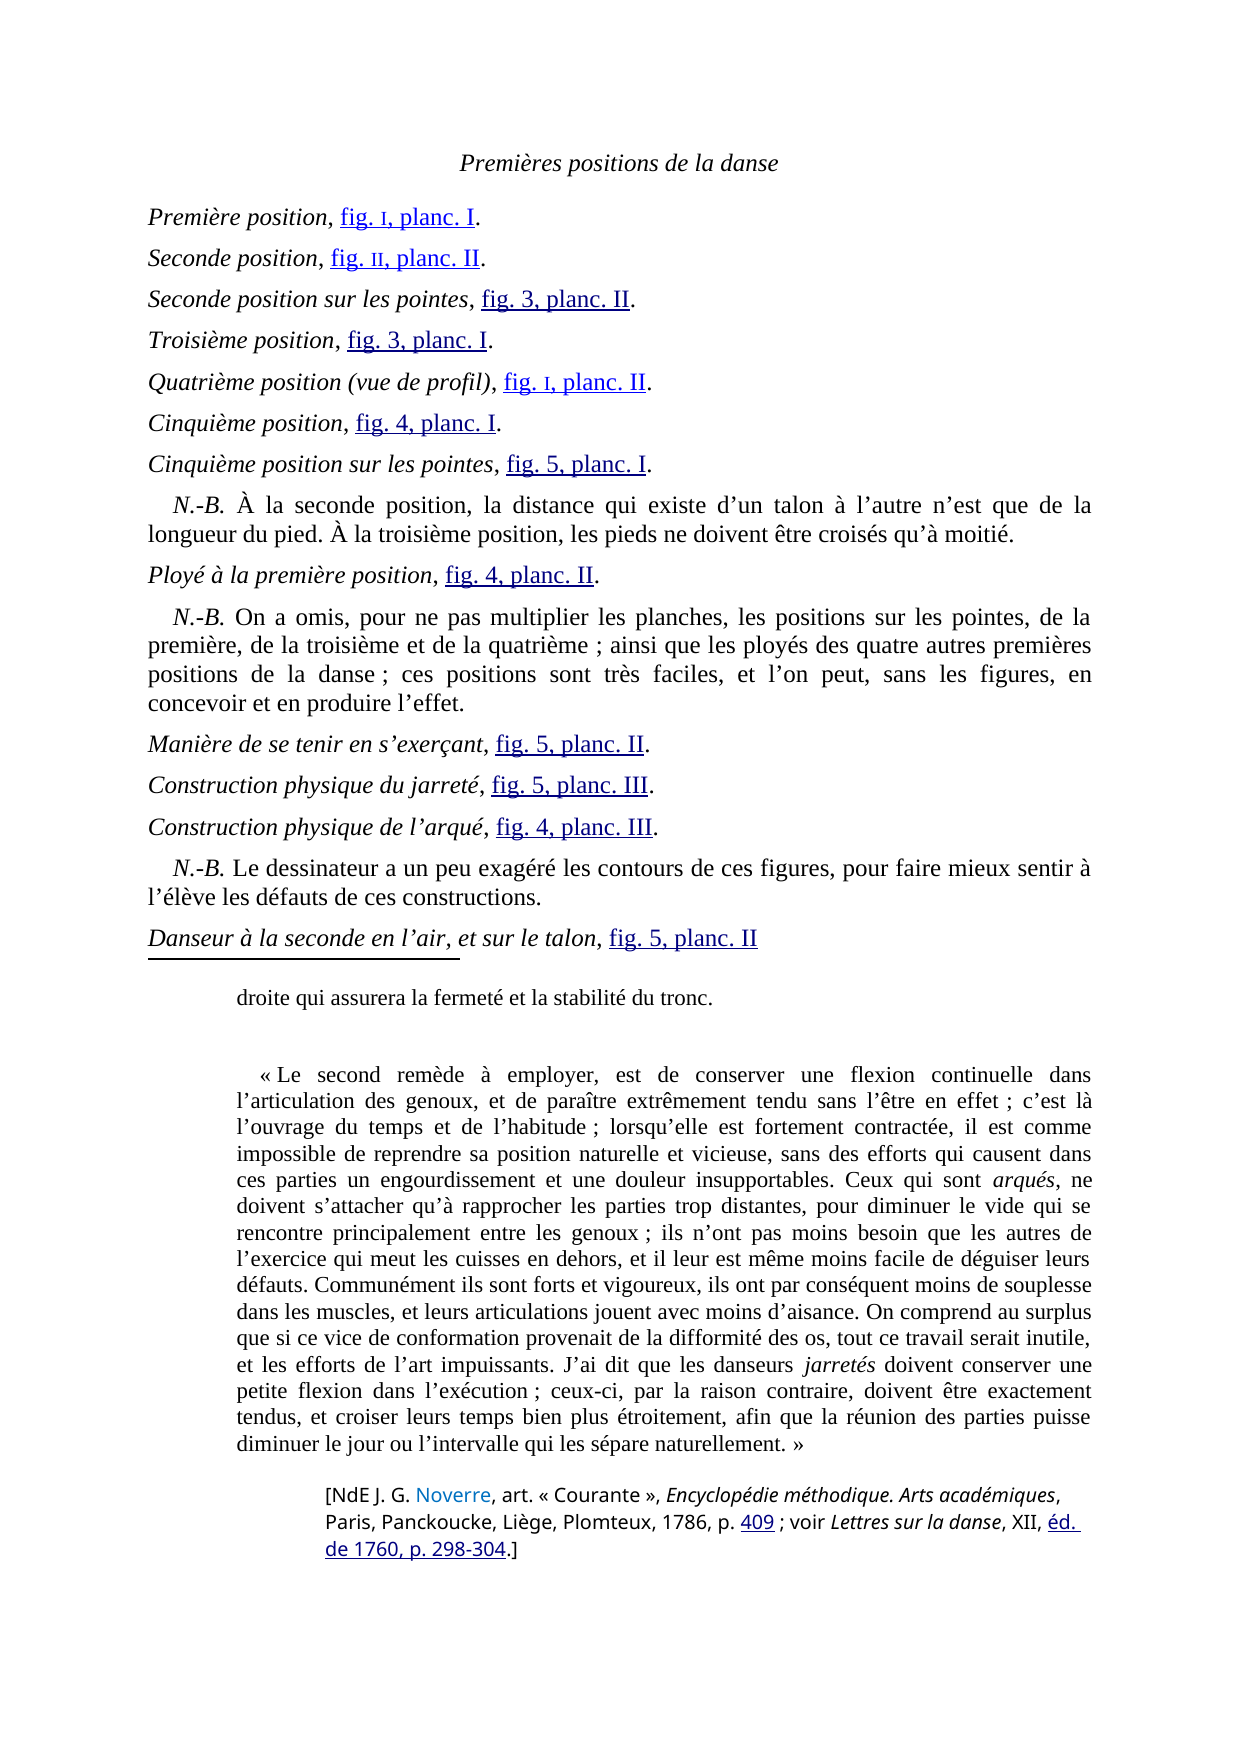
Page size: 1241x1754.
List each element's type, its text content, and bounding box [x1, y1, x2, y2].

text N.-B. On a omis, pour ne pas multiplier les planches, les positions sur les pointes, de la première, de la troisième et de la quatrième ; ainsi que les ployés des quatre autres premières positions de la danse ; ces positions sont très faciles, et l’on peut, sans les figures, en concevoir et en produire l’effet. [148, 602, 1093, 717]
list Ployé à la première position, fig. 4, planc. II. [148, 560, 1093, 589]
list Première position, fig. i, planc. I. [148, 202, 1093, 230]
list Seconde position, fig. ii, planc. II. [148, 243, 1093, 272]
list Construction physique du jarreté, fig. 5, planc. III. [148, 770, 1093, 799]
text [NdE J. G. Noverre, art. « Courante », Encyclopédie méthodique. Arts académiques, Paris, Panckoucke, Liège, Plomteux, 1786, p. 409 ; voir Lettres sur la danse, XII, éd. de 1760, p. 298-304.] [325, 1481, 1093, 1562]
text droite qui assurera la fermeté et la stabilité du tronc. [236, 984, 1093, 1011]
list Cinquième position sur les pointes, fig. 5, planc. I. [148, 449, 1093, 478]
list Manière de se tenir en s’exerçant, fig. 5, planc. II. [148, 729, 1093, 758]
text N.-B. À la seconde position, la distance qui existe d’un talon à l’autre n’est que de la longueur du pied. À la troisième position, les pieds ne doivent être croisés qu’à moitié. [148, 490, 1093, 548]
list Cinquième position, fig. 4, planc. I. [148, 408, 1093, 437]
text N.-B. Le dessinateur a un peu exagéré les contours de ces figures, pour faire mieux sentir à l’élève les défauts de ces constructions. [148, 853, 1093, 910]
text « Le second remède à employer, est de conserver une flexion continuelle dans l’articulation des genoux, et de paraître extrêmement tendu sans l’être en effet ; c’est là l’ouvrage du temps et de l’habitude ; lorsqu’elle est fortement contractée, il est comme impossible de reprendre sa position naturelle et vicieuse, sans des efforts qui causent dans ces parties un engourdissement et une douleur insupportables. Ceux qui sont arqués, ne doivent s’attacher qu’à rapprocher les parties trop distantes, pour diminuer le vide qui se rencontre principalement entre les genoux ; ils n’ont pas moins besoin que les autres de l’exercice qui meut les cuisses en dehors, et il leur est même moins facile de déguiser leurs défauts. Communément ils sont forts et vigoureux, ils ont par conséquent moins de souplesse dans les muscles, et leurs articulations jouent avec moins d’aisance. On comprend au surplus que si ce vice de conformation provenait de la difformité des os, tout ce travail serait inutile, et les efforts de l’art impuissants. J’ai dit que les danseurs jarretés doivent conserver une petite flexion dans l’exécution ; ceux-ci, par la raison contraire, doivent être exactement tendus, et croiser leurs temps bien plus étroitement, afin que la réunion des parties puisse diminuer le jour ou l’intervalle qui les sépare naturellement. » [236, 1061, 1093, 1456]
list Danseur à la seconde en l’air, et sur le talon, fig. 5, planc. II [148, 923, 1093, 952]
list Construction physique de l’arqué, fig. 4, planc. III. [148, 812, 1093, 840]
list Quatrième position (vue de profil), fig. i, planc. II. [148, 367, 1093, 395]
list Seconde position sur les pointes, fig. 3, planc. II. [148, 284, 1093, 313]
text Premières positions de la danse [148, 148, 1093, 176]
list Troisième position, fig. 3, planc. I. [148, 325, 1093, 354]
